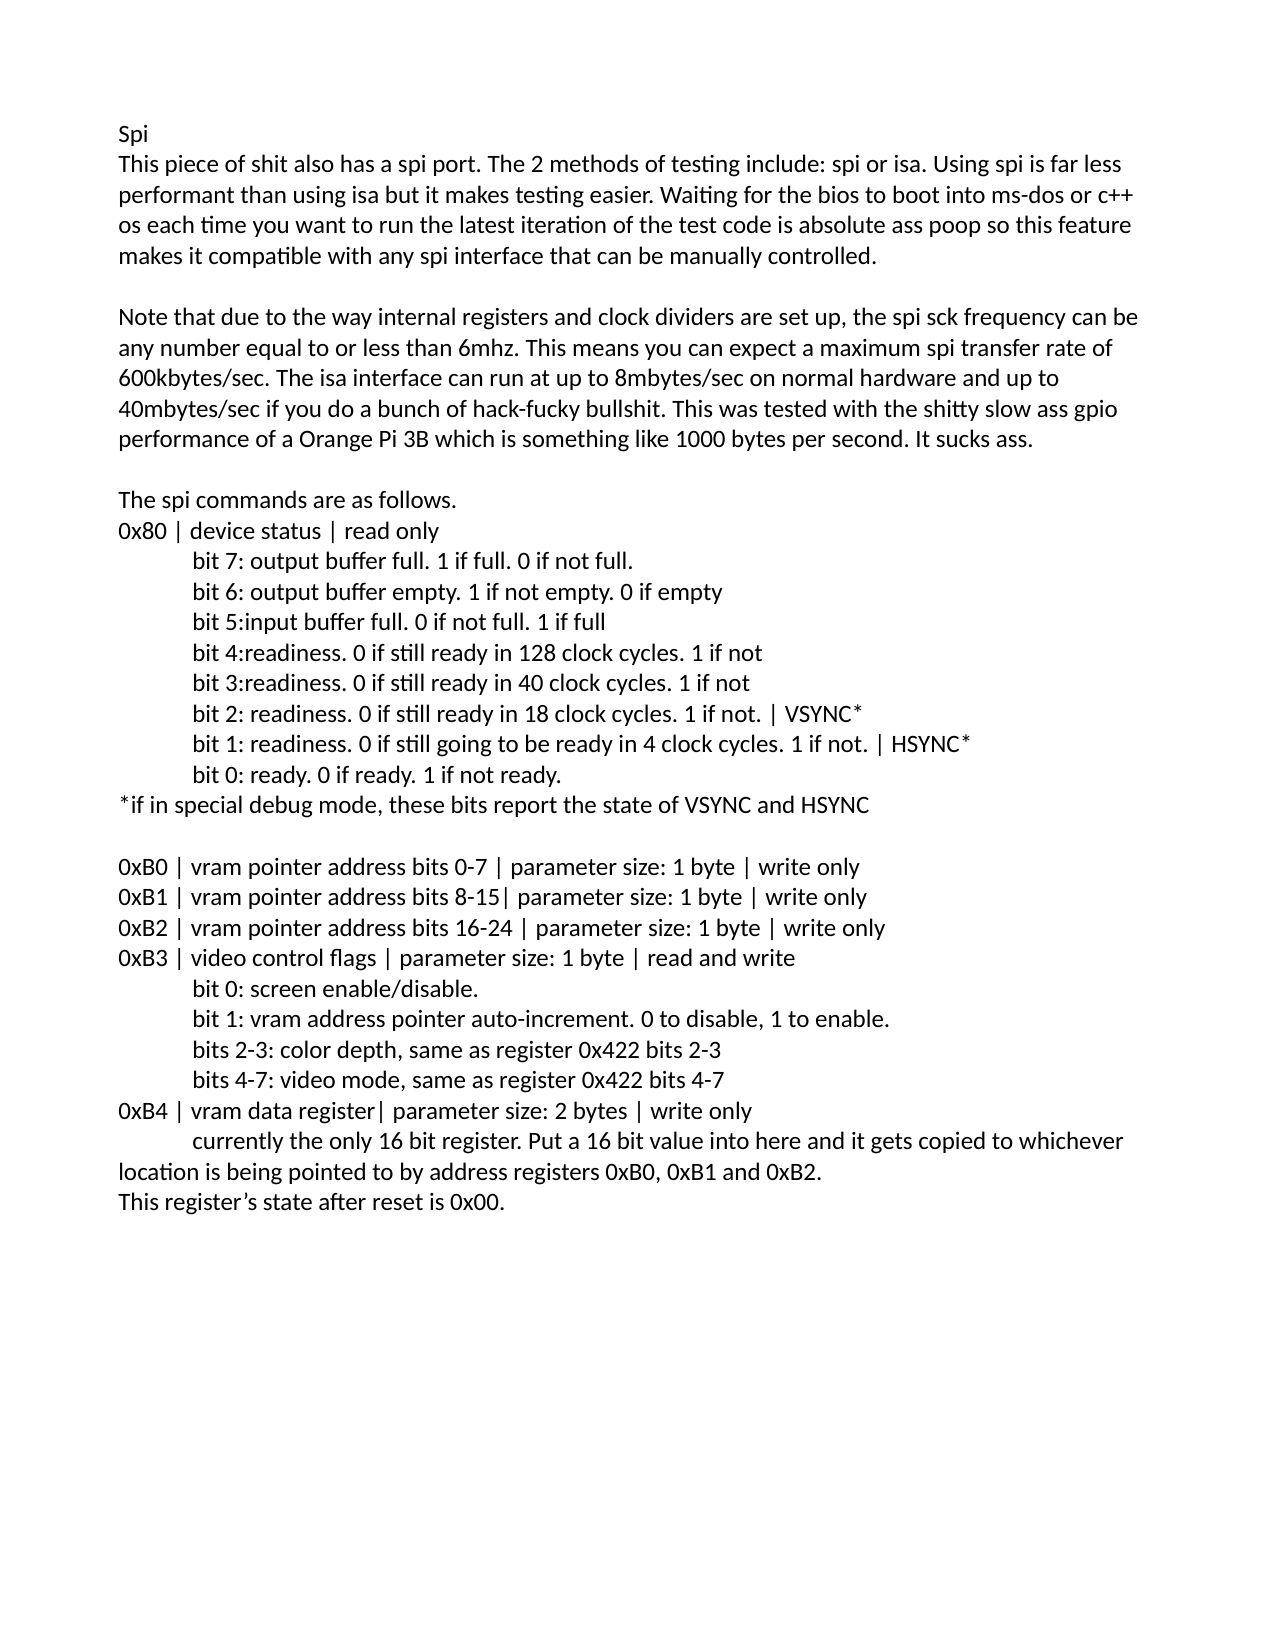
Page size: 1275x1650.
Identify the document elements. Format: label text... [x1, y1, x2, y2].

text Note that due to the way internal registers and clock dividers are set up, the spi sck frequency can be any number equal to or less than 6mhz. This means you can expect a maximum spi transfer rate of 600kbytes/sec. The isa interface can run at up to 8mbytes/sec on normal hardware and up to 40mbytes/sec if you do a bunch of hack-fucky bullshit. This was tested with the shitty slow ass gpio performance of a Orange Pi 3B which is something like 1000 bytes per second. It sucks ass. [118, 301, 1157, 454]
text bit 1: readiness. 0 if still going to be ready in 4 clock cycles. 1 if not. | HSYNC* [118, 728, 1157, 759]
text bit 0: ready. 0 if ready. 1 if not ready. [118, 759, 1157, 789]
text 0xB4 | vram data register| parameter size: 2 bytes | write only [118, 1095, 1157, 1125]
text 0xB1 | vram pointer address bits 8-15| parameter size: 1 byte | write only [118, 881, 1157, 912]
text 0xB0 | vram pointer address bits 0-7 | parameter size: 1 byte | write only [118, 851, 1157, 881]
text bit 4:readiness. 0 if still ready in 128 clock cycles. 1 if not [118, 637, 1157, 667]
text This piece of shit also has a spi port. The 2 methods of testing include: spi or isa. Using spi is far less performant than using isa but it makes testing easier. Waiting for the bios to boot into ms-dos or c++ os each time you want to run the latest iteration of the test code is absolute ass poop so this feature makes it compatible with any spi interface that can be manually controlled. [118, 149, 1157, 271]
text *if in special debug mode, these bits report the state of VSYNC and HSYNC [118, 789, 1157, 820]
text bit 0: screen enable/disable. [118, 973, 1157, 1003]
text 0xB3 | video control flags | parameter size: 1 byte | read and write [118, 942, 1157, 973]
text 0xB2 | vram pointer address bits 16-24 | parameter size: 1 byte | write only [118, 912, 1157, 942]
text The spi commands are as follows. [118, 484, 1157, 515]
text bit 3:readiness. 0 if still ready in 40 clock cycles. 1 if not [118, 667, 1157, 698]
text Spi [118, 118, 1157, 149]
text 0x80 | device status | read only [118, 515, 1157, 545]
text bit 2: readiness. 0 if still ready in 18 clock cycles. 1 if not. | VSYNC* [118, 698, 1157, 728]
text bits 4-7: video mode, same as register 0x422 bits 4-7 [118, 1064, 1157, 1095]
text currently the only 16 bit register. Put a 16 bit value into here and it gets copied to whichever location is being pointed to by address registers 0xB0, 0xB1 and 0xB2. [118, 1125, 1157, 1186]
text bit 6: output buffer empty. 1 if not empty. 0 if empty [118, 576, 1157, 606]
text bit 7: output buffer full. 1 if full. 0 if not full. [118, 545, 1157, 576]
text bit 1: vram address pointer auto-increment. 0 to disable, 1 to enable. [118, 1003, 1157, 1034]
text This register’s state after reset is 0x00. [118, 1186, 1157, 1217]
text bits 2-3: color depth, same as register 0x422 bits 2-3 [118, 1034, 1157, 1064]
text bit 5:input buffer full. 0 if not full. 1 if full [118, 606, 1157, 637]
